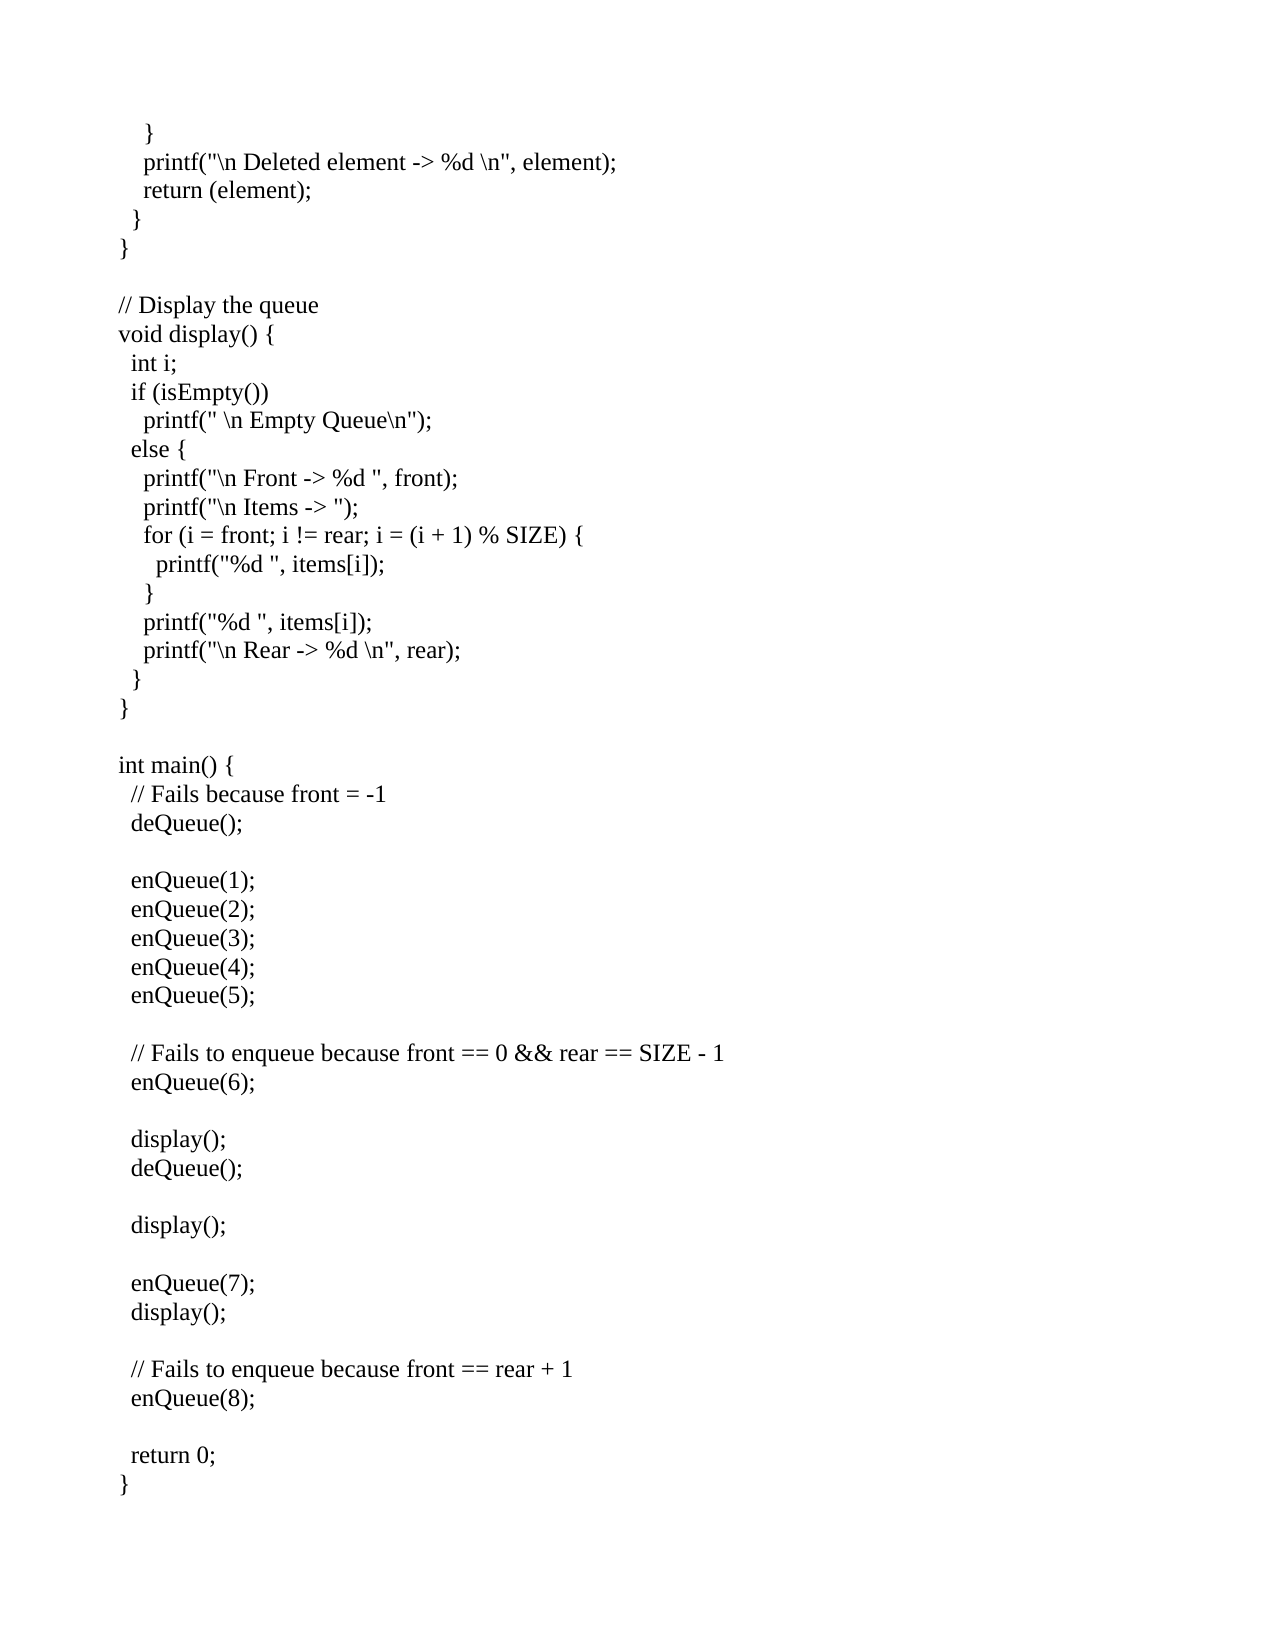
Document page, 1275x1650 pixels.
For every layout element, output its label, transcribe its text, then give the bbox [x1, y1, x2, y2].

text } [118, 204, 1157, 233]
text } [118, 118, 1157, 147]
text // Fails to enqueue because front == 0 && rear == SIZE - 1 [118, 1038, 1157, 1067]
text printf(" \n Empty Queue\n"); [118, 406, 1157, 434]
text void display() { [118, 319, 1157, 348]
text enQueue(3); [118, 923, 1157, 952]
text int main() { [118, 751, 1157, 779]
text enQueue(6); [118, 1067, 1157, 1096]
text // Display the queue [118, 291, 1157, 319]
text for (i = front; i != rear; i = (i + 1) % SIZE) { [118, 521, 1157, 549]
text if (isEmpty()) [118, 377, 1157, 406]
text display(); [118, 1124, 1157, 1153]
text enQueue(8); [118, 1383, 1157, 1412]
text display(); [118, 1211, 1157, 1239]
text return 0; [118, 1441, 1157, 1469]
text // Fails to enqueue because front == rear + 1 [118, 1354, 1157, 1383]
text else { [118, 434, 1157, 463]
text } [118, 664, 1157, 693]
text return (element); [118, 176, 1157, 204]
text enQueue(2); [118, 894, 1157, 923]
text deQueue(); [118, 1153, 1157, 1182]
text printf("%d ", items[i]); [118, 549, 1157, 578]
text enQueue(5); [118, 981, 1157, 1009]
text // Fails because front = -1 [118, 779, 1157, 808]
text } [118, 1469, 1157, 1498]
text enQueue(7); [118, 1268, 1157, 1297]
text } [118, 693, 1157, 722]
text printf("\n Items -> "); [118, 492, 1157, 521]
text } [118, 578, 1157, 607]
text display(); [118, 1297, 1157, 1326]
text deQueue(); [118, 808, 1157, 837]
text int i; [118, 348, 1157, 377]
text printf("\n Rear -> %d \n", rear); [118, 636, 1157, 664]
text } [118, 233, 1157, 262]
text printf("\n Front -> %d ", front); [118, 463, 1157, 492]
text enQueue(1); [118, 866, 1157, 894]
text printf("%d ", items[i]); [118, 607, 1157, 636]
text printf("\n Deleted element -> %d \n", element); [118, 147, 1157, 176]
text enQueue(4); [118, 952, 1157, 981]
